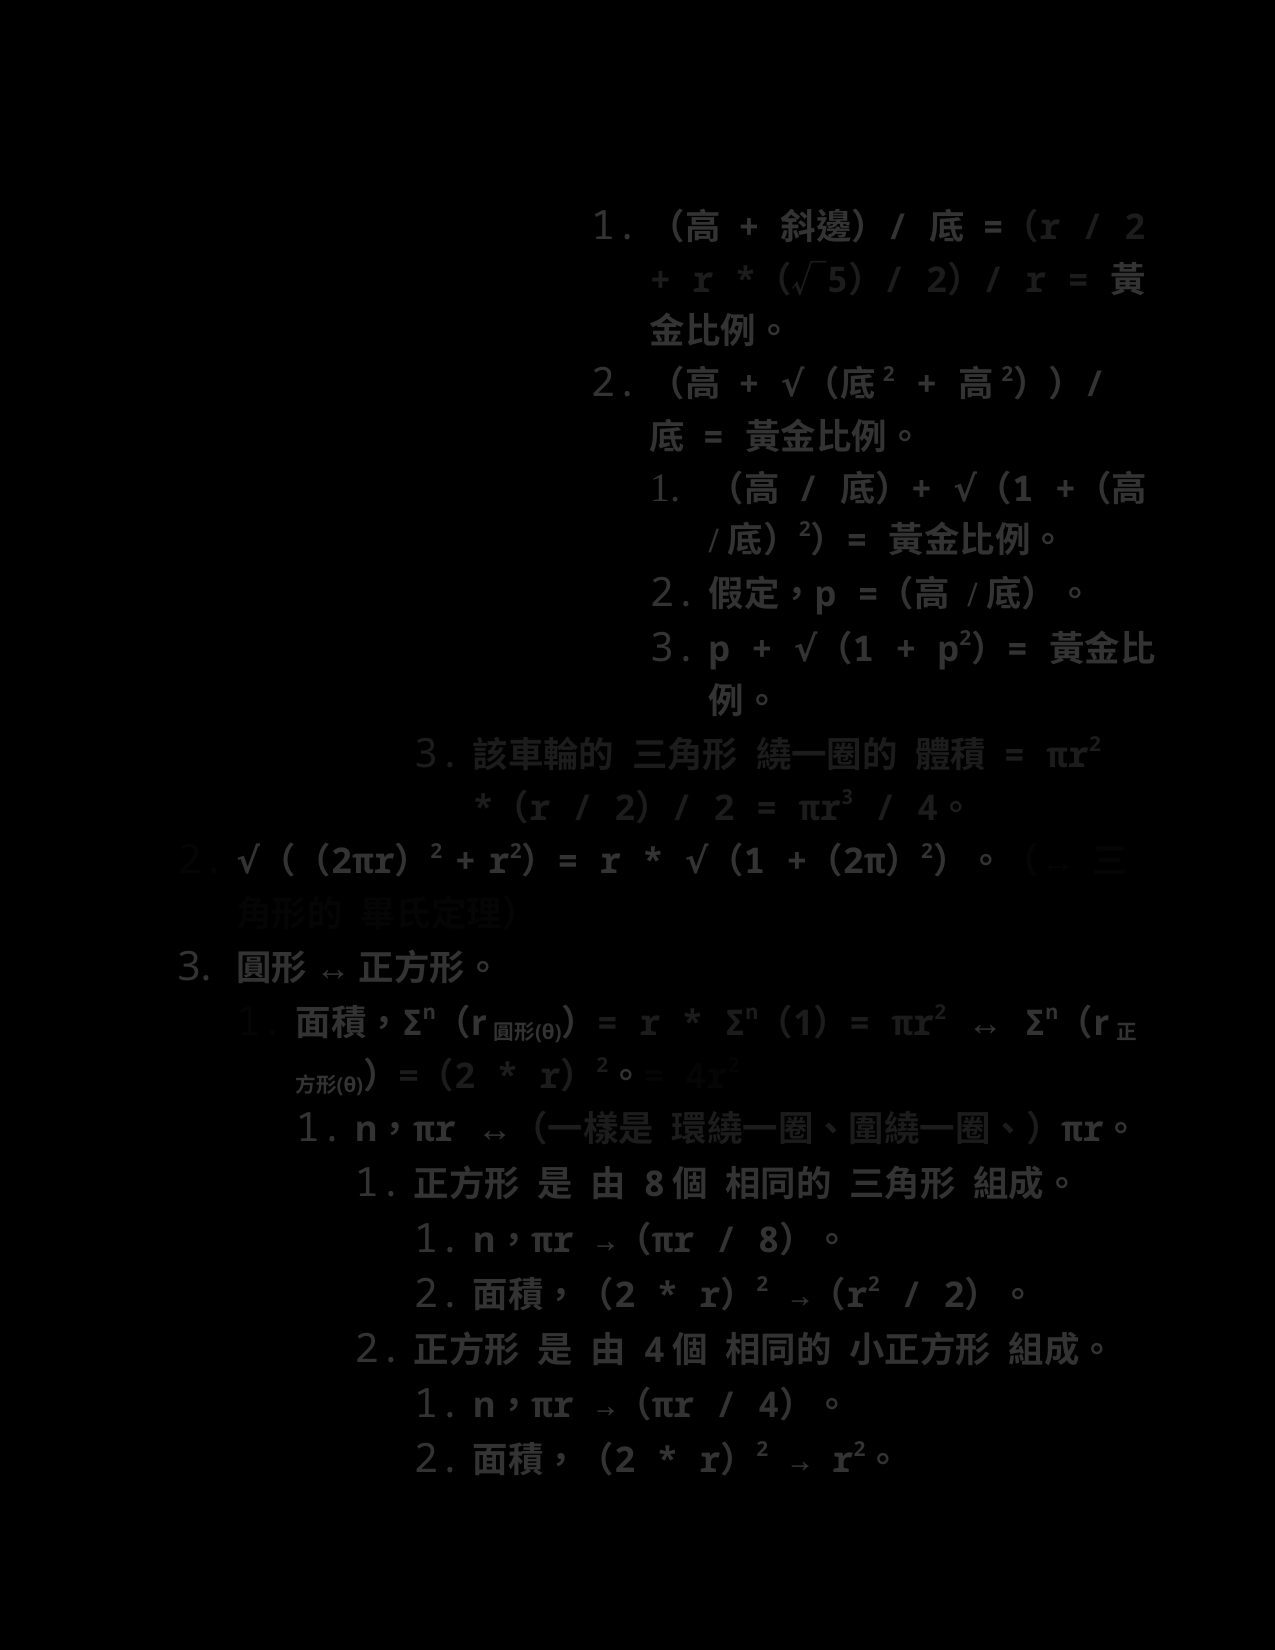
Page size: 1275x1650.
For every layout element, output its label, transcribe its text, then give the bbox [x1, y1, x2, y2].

list （高 + √（底2 + 高2））/ 底 = 黃金比例。 [591, 353, 1157, 460]
list n，πr ↔（一樣是 環繞一圈、圍繞一圈、）πr。 [295, 1098, 1157, 1154]
list 面積，（2 * r）2 →（r2 / 2）。 [413, 1264, 1157, 1319]
list 假定，p =（高 / 底）。 [649, 563, 1157, 618]
list 正方形 是 由 4個 相同的 小正方形 組成。 [354, 1319, 1157, 1374]
list 該車輪的 三角形 繞一圈的 體積 = πr2 *（r / 2）/ 2 = πr3 / 4。 [413, 724, 1157, 831]
list 面積，Σn（r圓形(θ)）= r * Σn（1）= πr2 ↔ Σn（r正方形(θ)）=（2 * r）2。= 4r2 [236, 992, 1157, 1098]
list n，πr →（πr / 8）。 [413, 1209, 1157, 1264]
list （高 / 底）+ √（1 +（高 / 底）2）= 黃金比例。 [649, 460, 1157, 563]
list 面積，（2 * r）2 → r2。 [413, 1429, 1157, 1484]
list √（（2πr）2 + r2）= r * √（1 +（2π）2）。（↔ 三角形的 畢氏定理） [177, 831, 1157, 937]
list （高 + 斜邊）/ 底 =（r / 2 + r *（√5）/ 2）/ r = 黃金比例。 [591, 196, 1157, 353]
list p + √（1 + p2）= 黃金比例。 [649, 618, 1157, 724]
list n，πr →（πr / 4）。 [413, 1374, 1157, 1429]
list 正方形 是 由 8個 相同的 三角形 組成。 [354, 1154, 1157, 1209]
list 圓形 ↔ 正方形。 [177, 937, 1157, 992]
